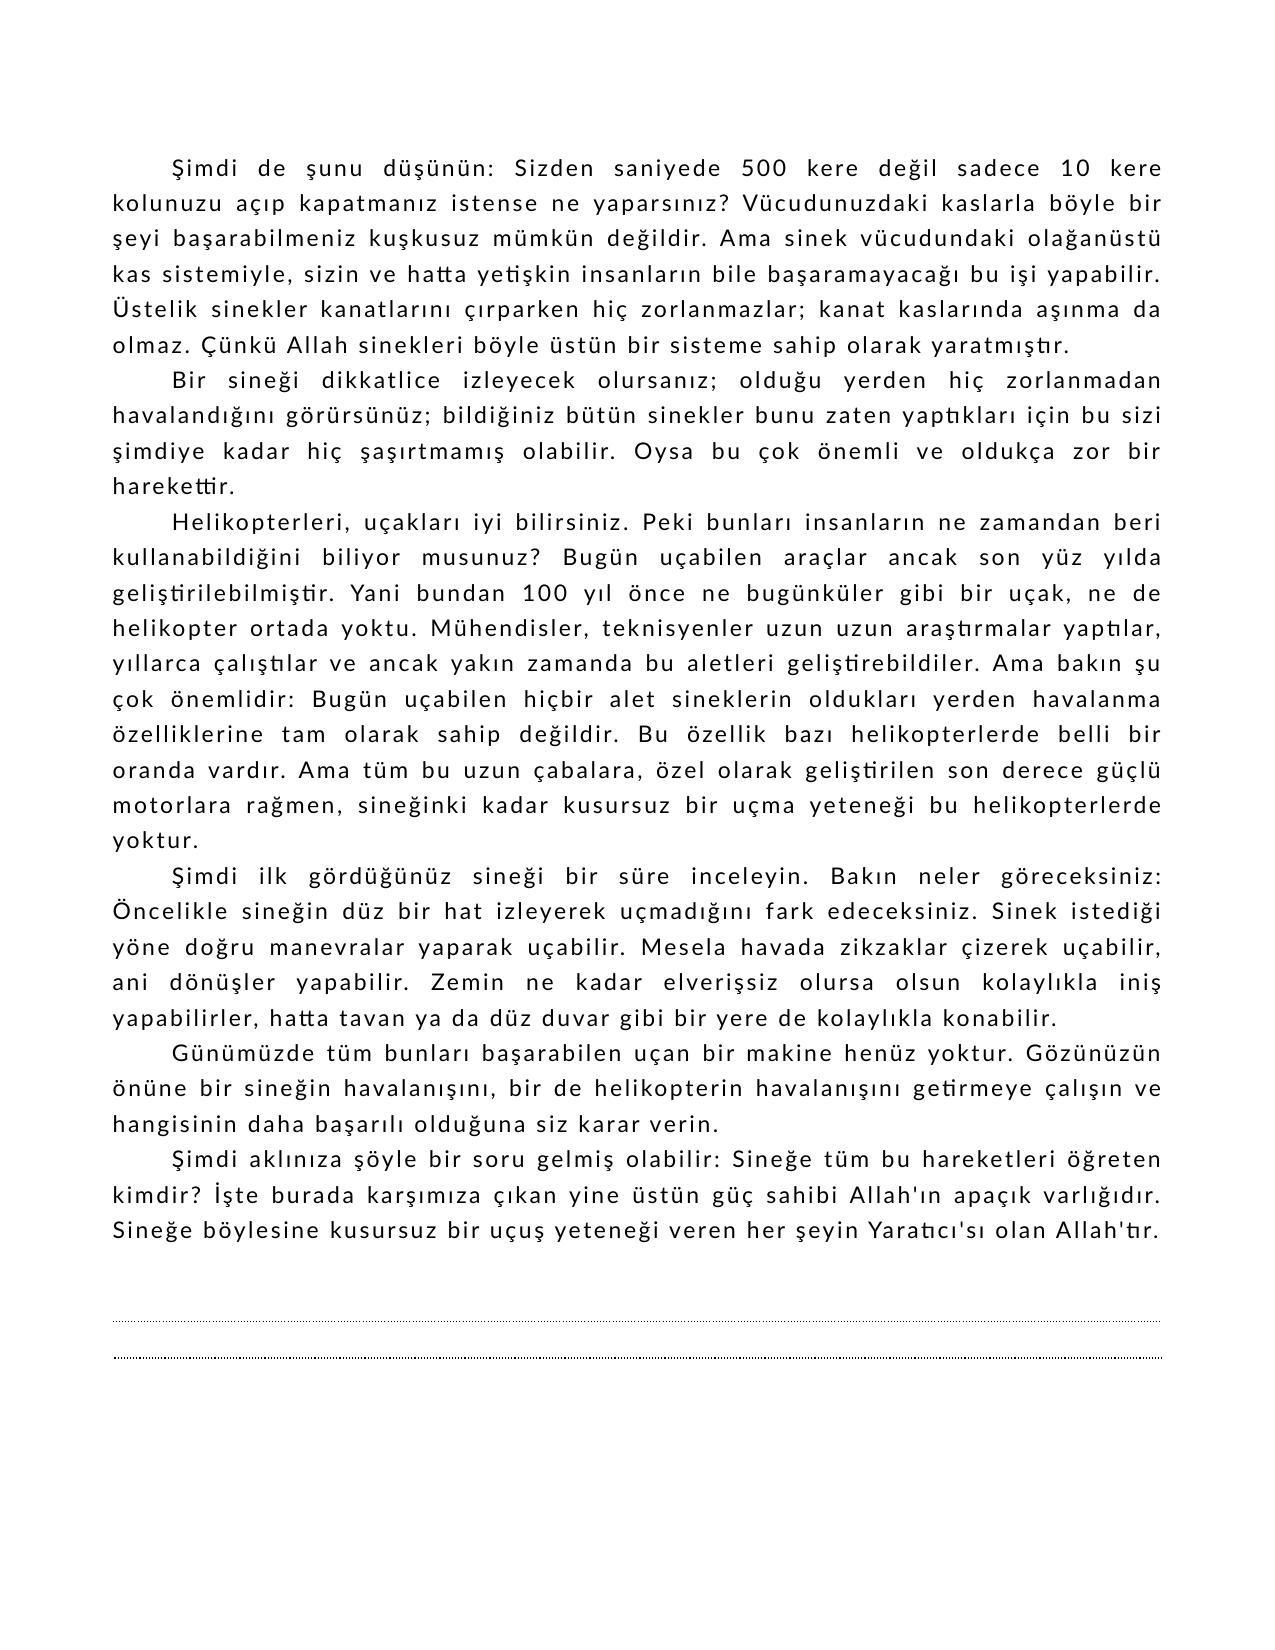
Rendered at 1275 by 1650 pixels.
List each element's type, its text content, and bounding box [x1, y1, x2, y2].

text Helikopterleri, uçakları iyi bilirsiniz. Peki bunları insanların ne zamandan beri kullanabildiğini biliyor musunuz? Bugün uçabilen araçlar ancak son yüz yılda geliştirilebilmiştir. Yani bundan 100 yıl önce ne bugünküler gibi bir uçak, ne de helikopter ortada yoktu. Mühendisler, teknisyenler uzun uzun araştırmalar yaptılar, yıllarca çalıştılar ve ancak yakın zamanda bu aletleri geliştirebildiler. Ama bakın şu çok önemlidir: Bugün uçabilen hiçbir alet sineklerin oldukları yerden havalanma özelliklerine tam olarak sahip değildir. Bu özellik bazı helikopterlerde belli bir oranda vardır. Ama tüm bu uzun çabalara, özel olarak geliştirilen son derece güçlü motorlara rağmen, sineğinki kadar kusursuz bir uçma yeteneği bu helikopterlerde yoktur. [112, 502, 1162, 856]
text Şimdi ilk gördüğünüz sineği bir süre inceleyin. Bakın neler göreceksiniz: Öncelikle sineğin düz bir hat izleyerek uçmadığını fark edeceksiniz. Sinek istediği yöne doğru manevralar yaparak uçabilir. Mesela havada zikzaklar çizerek uçabilir, ani dönüşler yapabilir. Zemin ne kadar elverişsiz olursa olsun kolaylıkla iniş yapabilirler, hatta tavan ya da düz duvar gibi bir yere de kolaylıkla konabilir. [112, 856, 1162, 1033]
text Bir sineği dikkatlice izleyecek olursanız; olduğu yerden hiç zorlanmadan havalandığını görürsünüz; bildiğiniz bütün sinekler bunu zaten yaptıkları için bu sizi şimdiye kadar hiç şaşırtmamış olabilir. Oysa bu çok önemli ve oldukça zor bir harekettir. [112, 360, 1162, 502]
text Günümüzde tüm bunları başarabilen uçan bir makine henüz yoktur. Gözünüzün önüne bir sineğin havalanışını, bir de helikopterin havalanışını getirmeye çalışın ve hangisinin daha başarılı olduğuna siz karar verin. [112, 1033, 1162, 1139]
text Şimdi aklınıza şöyle bir soru gelmiş olabilir: Sineğe tüm bu hareketleri öğreten kimdir? İşte burada karşımıza çıkan yine üstün güç sahibi Allah'ın apaçık varlığıdır. Sineğe böylesine kusursuz bir uçuş yeteneği veren her şeyin Yaratıcı'sı olan Allah'tır. [112, 1139, 1162, 1246]
text Şimdi de şunu düşünün: Sizden saniyede 500 kere değil sadece 10 kere kolunuzu açıp kapatmanız istense ne yaparsınız? Vücudunuzdaki kaslarla böyle bir şeyi başarabilmeniz kuşkusuz mümkün değildir. Ama sinek vücudundaki olağanüstü kas sistemiyle, sizin ve hatta yetişkin insanların bile başaramayacağı bu işi yapabilir. Üstelik sinekler kanatlarını çırparken hiç zorlanmazlar; kanat kaslarında aşınma da olmaz. Çünkü Allah sinekleri böyle üstün bir sisteme sahip olarak yaratmıştır. [112, 148, 1162, 360]
